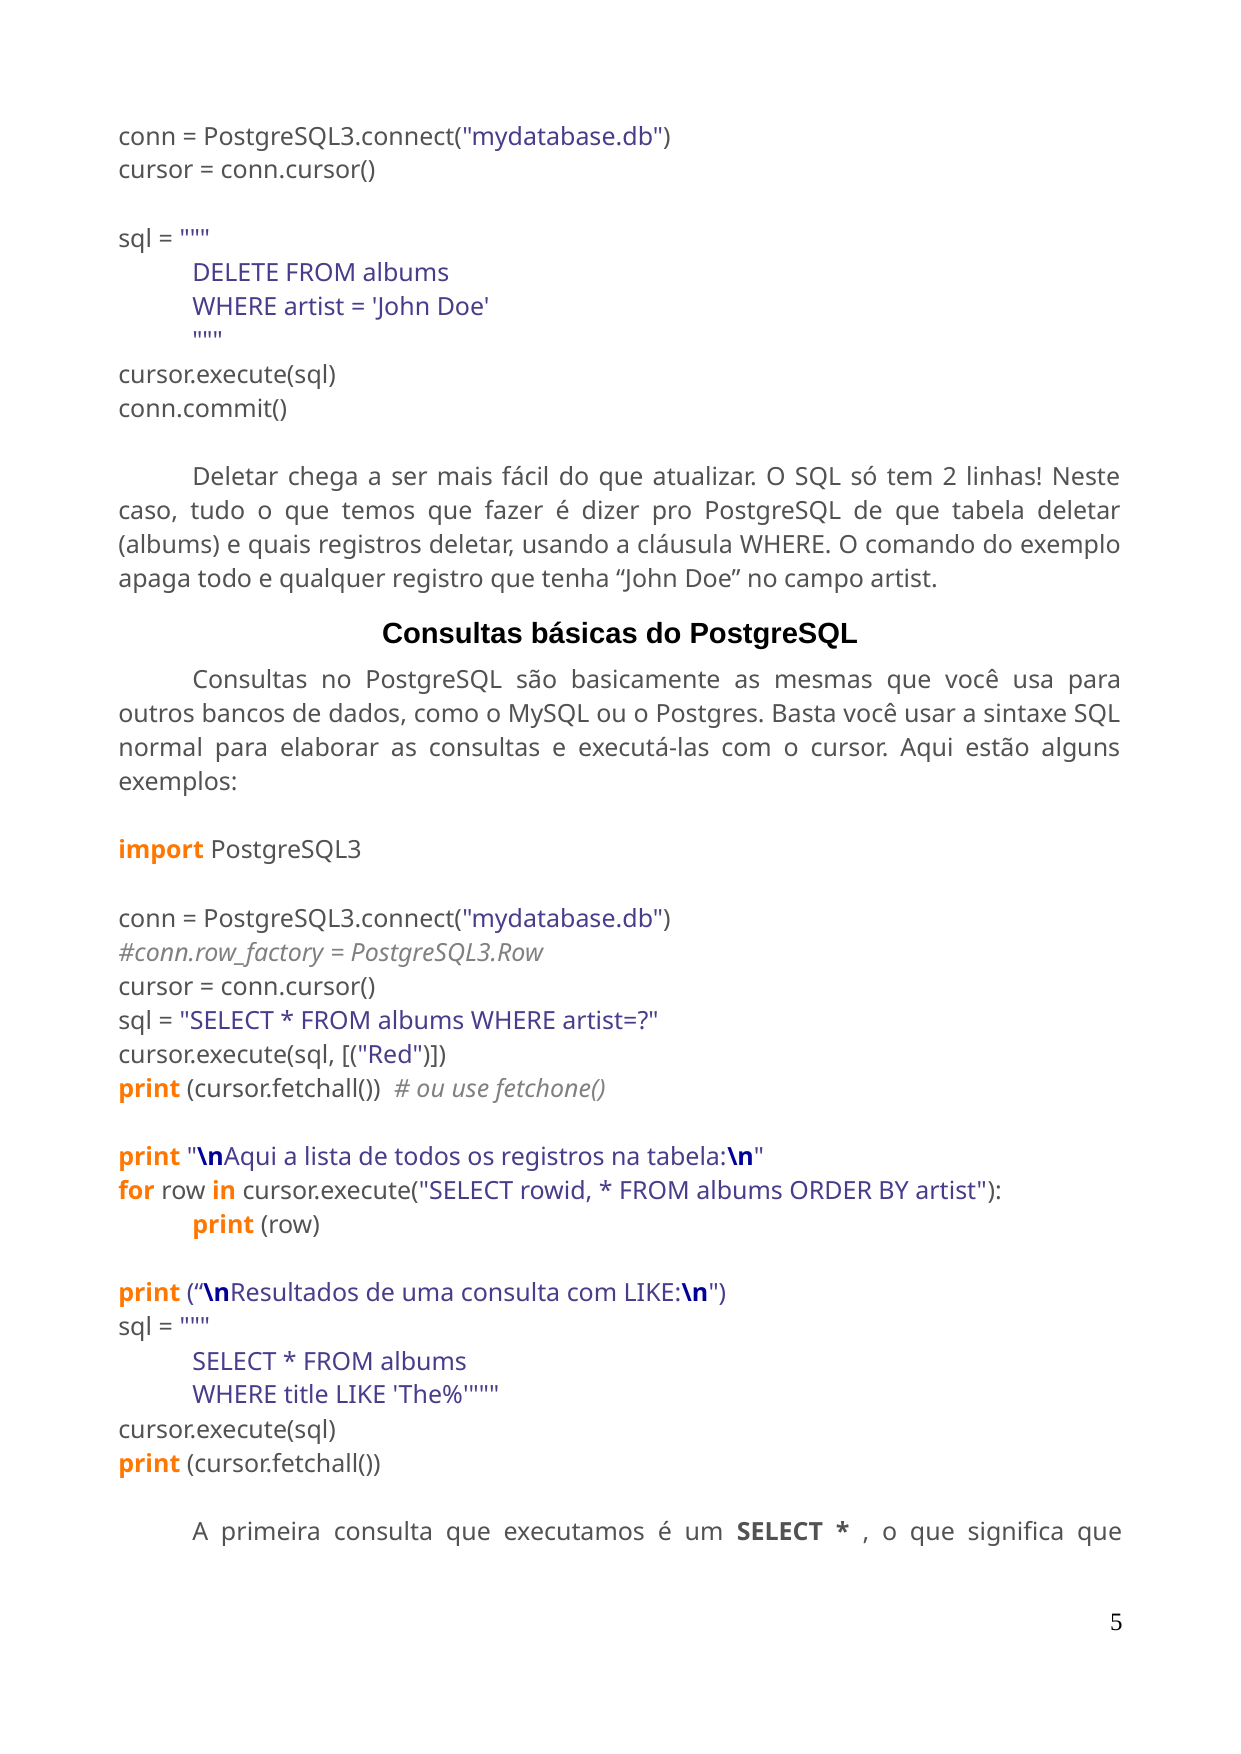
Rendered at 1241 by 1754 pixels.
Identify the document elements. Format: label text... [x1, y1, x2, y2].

text print (row) [118, 1207, 1122, 1241]
text cursor.execute(sql, [("Red")]) [118, 1037, 1122, 1071]
text print "\nAqui a lista de todos os registros na tabela:\n" [118, 1139, 1122, 1173]
text sql = "SELECT * FROM albums WHERE artist=?" [118, 1002, 1122, 1037]
text for row in cursor.execute("SELECT rowid, * FROM albums ORDER BY artist"): [118, 1173, 1122, 1207]
text cursor.execute(sql) [118, 1411, 1122, 1445]
subtitle Consultas básicas do PostgreSQL [118, 616, 1122, 649]
text print (cursor.fetchall()) # ou use fetchone() [118, 1071, 1122, 1105]
text print (“\nResultados de uma consulta com LIKE:\n") [118, 1275, 1122, 1309]
text #conn.row_factory = PostgreSQL3.Row [118, 934, 1122, 968]
text cursor = conn.cursor() [118, 968, 1122, 1002]
text import PostgreSQL3 [118, 798, 1122, 866]
text WHERE title LIKE 'The%'""" [118, 1377, 1122, 1411]
text sql = """ [118, 1309, 1122, 1343]
text conn = PostgreSQL3.connect("mydatabase.db") cursor = conn.cursor() sql = """ DELETE FROM albums WHERE artist = 'John Doe' """ cursor.execute(sql) conn.commit() [118, 118, 1122, 425]
text A primeira consulta que executamos é um SELECT * , o que significa que [118, 1513, 1122, 1547]
text SELECT * FROM albums [118, 1343, 1122, 1377]
text print (cursor.fetchall()) [118, 1445, 1122, 1479]
text conn = PostgreSQL3.connect("mydatabase.db") [118, 900, 1122, 934]
text Consultas no PostgreSQL são basicamente as mesmas que você usa para outros bancos de dados, como o MySQL ou o Postgres. Basta você usar a sintaxe SQL normal para elaborar as consultas e executá-las com o cursor. Aqui estão alguns exemplos: [118, 662, 1122, 798]
text Deletar chega a ser mais fácil do que atualizar. O SQL só tem 2 linhas! Neste caso, tudo o que temos que fazer é dizer pro PostgreSQL de que tabela deletar (albums) e quais registros deletar, usando a cláusula WHERE. O comando do exemplo apaga todo e qualquer registro que tenha “John Doe” no campo artist. [118, 425, 1122, 595]
